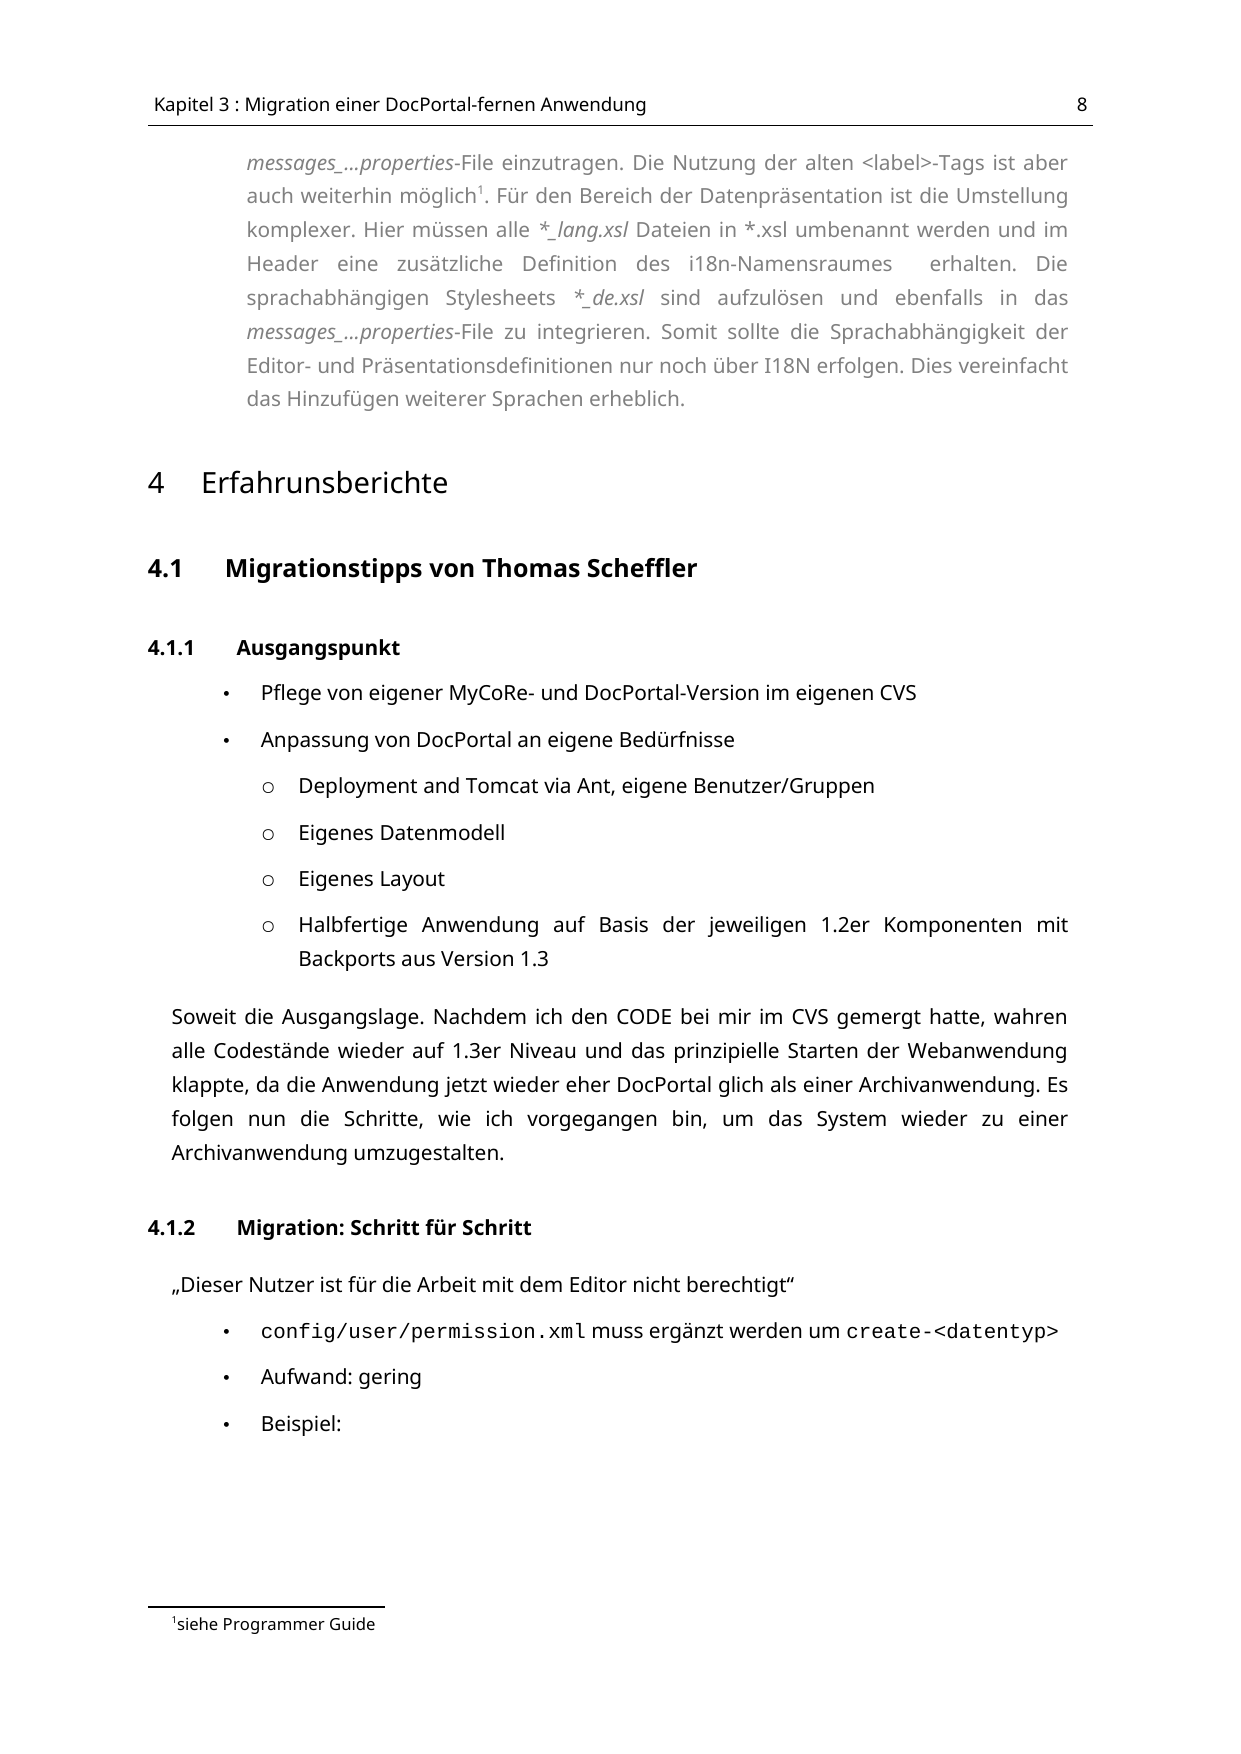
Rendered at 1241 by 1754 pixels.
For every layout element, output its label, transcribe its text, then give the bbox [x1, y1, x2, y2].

list config/user/permission.xml muss ergänzt werden um create-<datentyp> [185, 1316, 1069, 1344]
text „Dieser Nutzer ist für die Arbeit mit dem Editor nicht berechtigt“ [171, 1270, 1069, 1298]
list Deployment and Tomcat via Ant, eigene Benutzer/Gruppen [223, 771, 1069, 799]
list Anpassung von DocPortal an eigene Bedürfnisse [185, 725, 1069, 753]
subtitle Ausgangspunkt [148, 633, 1092, 661]
list Beispiel: [185, 1409, 1069, 1437]
list Aufwand: gering [185, 1362, 1069, 1391]
subtitle Migrationstipps von Thomas Scheffler [148, 551, 1092, 585]
list Eigenes Layout [223, 864, 1069, 892]
list messages_...properties-File einzutragen. Die Nutzung der alten <label>-Tags ist aber auch weiterhin möglich. Für den Bereich der Datenpräsentation ist die Umstellung komplexer. Hier müssen alle *_lang.xsl Dateien in *.xsl umbenannt werden und im Header eine zusätzliche Definition des i18n-Namensraumes erhalten. Die sprachabhängigen Stylesheets *_de.xsl sind aufzulösen und ebenfalls in das messages_...properties-File zu integrieren. Somit sollte die Sprachabhängigkeit der Editor- und Präsentationsdefinitionen nur noch über I18N erfolgen. Dies vereinfacht das Hinzufügen weiterer Sprachen erheblich. [209, 148, 1069, 413]
subtitle Migration: Schritt für Schritt [148, 1213, 1092, 1241]
list Halbfertige Anwendung auf Basis der jeweiligen 1.2er Komponenten mit Backports aus Version 1.3 [223, 910, 1069, 972]
subtitle Erfahrunsberichte [148, 462, 1092, 502]
text Soweit die Ausgangslage. Nachdem ich den CODE bei mir im CVS gemergt hatte, wahren alle Codestände wieder auf 1.3er Niveau und das prinzipielle Starten der Webanwendung klappte, da die Anwendung jetzt wieder eher DocPortal glich als einer Archivanwendung. Es folgen nun die Schritte, wie ich vorgegangen bin, um das System wieder zu einer Archivanwendung umzugestalten. [171, 1002, 1069, 1166]
list siehe Programmer Guide [171, 1613, 1069, 1636]
list Pflege von eigener MyCoRe- und DocPortal-Version im eigenen CVS [185, 678, 1069, 707]
list Eigenes Datenmodell [223, 818, 1069, 846]
